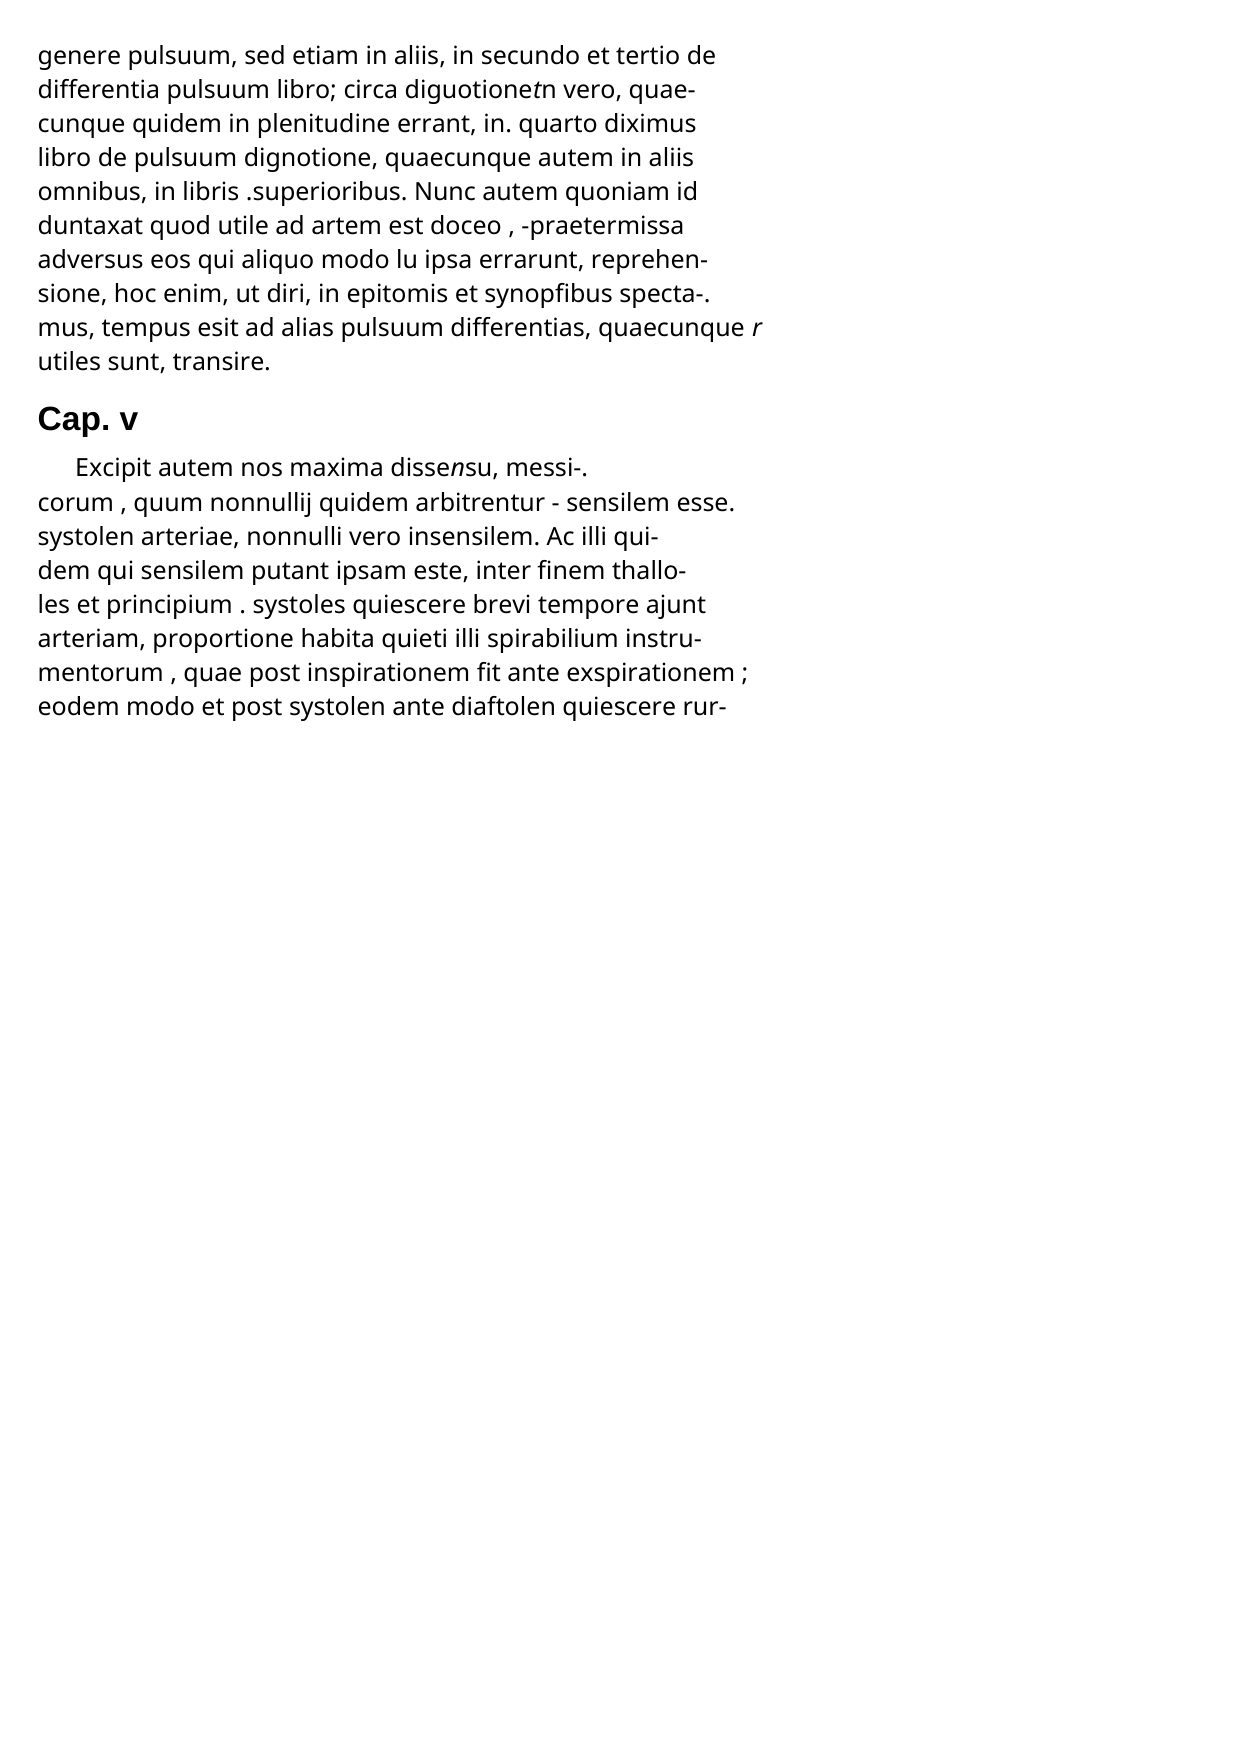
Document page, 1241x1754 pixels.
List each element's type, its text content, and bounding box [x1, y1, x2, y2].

subtitle Cap. v [37, 399, 1203, 438]
text Excipit autem nos maxima dissensu, messi-. corum , quum nonnullij quidem arbitrentur - sensilem esse. systolen arteriae, nonnulli vero insensilem. Ac illi qui- dem qui sensilem putant ipsam este, inter finem thallo- les et principium . systoles quiescere brevi tempore ajunt arteriam, proportione habita quieti illi spirabilium instru- mentorum , quae post inspirationem fit ante exspirationem ; eodem modo et post systolen ante diaftolen quiescere rur- [37, 450, 1203, 723]
text genere pulsuum, sed etiam in aliis, in secundo et tertio de differentia pulsuum libro; circa diguotionetn vero, quae- cunque quidem in plenitudine errant, in. quarto diximus libro de pulsuum dignotione, quaecunque autem in aliis omnibus, in libris .superioribus. Nunc autem quoniam id duntaxat quod utile ad artem est doceo , -praetermissa adversus eos qui aliquo modo lu ipsa errarunt, reprehen- sione, hoc enim, ut diri, in epitomis et synopfibus specta-. mus, tempus esit ad alias pulsuum differentias, quaecunque r utiles sunt, transire. [37, 37, 1203, 378]
